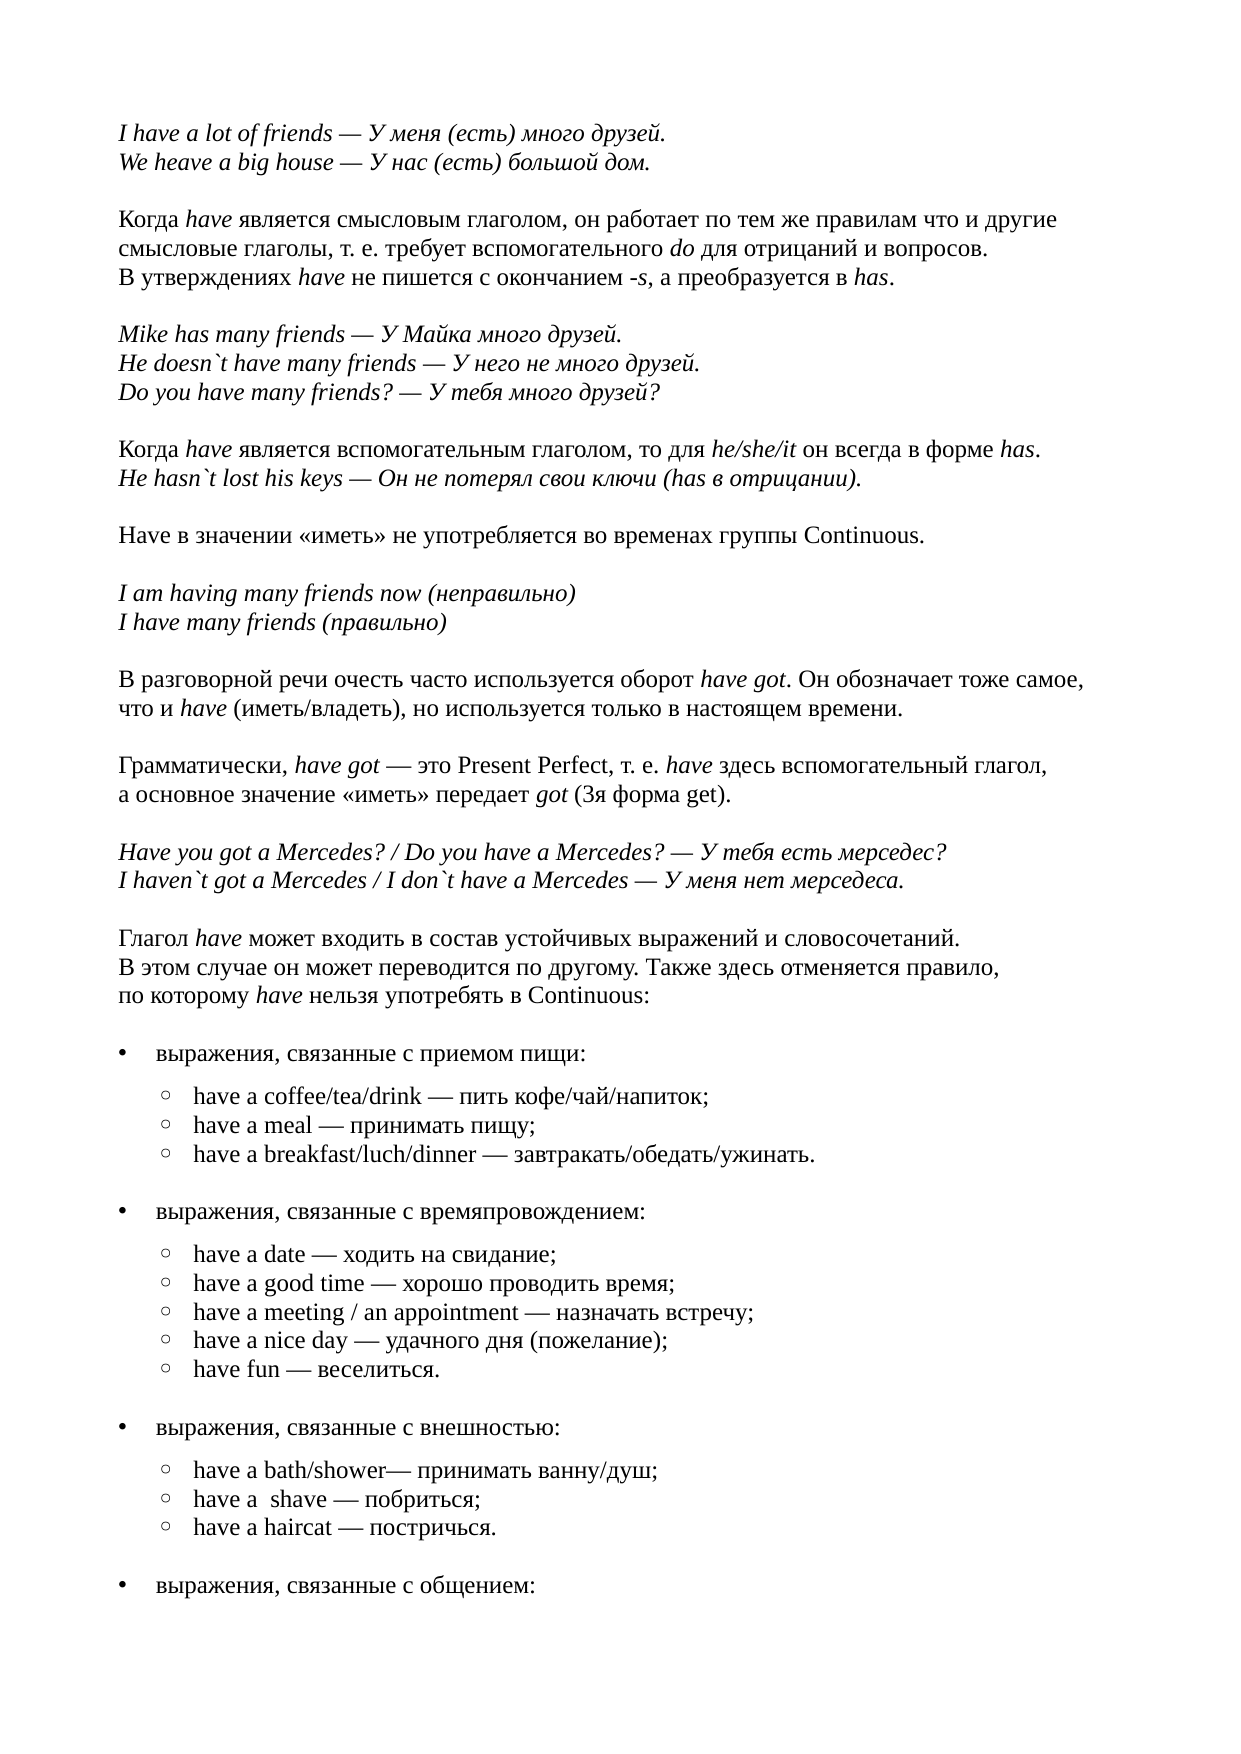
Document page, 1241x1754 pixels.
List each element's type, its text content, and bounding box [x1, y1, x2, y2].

list выражения, связанные с общением: [118, 1570, 1122, 1599]
list have a coffee/tea/drink — пить кофе/чай/напиток; [156, 1081, 1122, 1110]
text а основное значение «иметь» передает got (3я форма get). [118, 779, 1122, 808]
text Mike has many friends — У Майка много друзей. [118, 319, 1122, 348]
list have a good time — хорошо проводить время; [156, 1268, 1122, 1297]
list have a shave — побриться; [156, 1484, 1122, 1512]
text В утверждениях have не пишется с окончанием -s, а преобразуется в has. [118, 262, 1122, 291]
list have a bath/shower— принимать ванну/душ; [156, 1455, 1122, 1484]
text He hasn`t lost his keys — Он не потерял свои ключи (has в отрицании). [118, 463, 1122, 492]
list have a haircat — постричься. [156, 1512, 1122, 1541]
text I am having many friends now (неправильно) [118, 578, 1122, 607]
text Do you have many friends? — У тебя много друзей? [118, 377, 1122, 406]
text Глагол have может входить в состав устойчивых выражений и словосочетаний. [118, 923, 1122, 952]
text Когда have является смысловым глаголом, он работает по тем же правилам что и другие смысловые глаголы, т. е. требует вспомогательного do для отрицаний и вопросов. [118, 204, 1122, 262]
list have a nice day — удачного дня (пожелание); [156, 1326, 1122, 1354]
text Грамматически, have got — это Present Perfect, т. е. have здесь вспомогательный глагол, [118, 751, 1122, 779]
text В этом случае он может переводится по другому. Также здесь отменяется правило, [118, 952, 1122, 981]
list have a date — ходить на свидание; [156, 1239, 1122, 1268]
text Когда have является вспомогательным глаголом, то для he/she/it он всегда в форме has. [118, 434, 1122, 463]
text В разговорной речи очесть часто используется оборот have got. Он обозначает тоже самое, что и have (иметь/владеть), но используется только в настоящем времени. [118, 664, 1122, 722]
text Have в значении «иметь» не употребляется во временах группы Continuous. [118, 521, 1122, 549]
list выражения, связанные с приемом пищи: [118, 1038, 1122, 1067]
text I have a lot of friends — У меня (есть) много друзей. [118, 118, 1122, 147]
text We heave a big house — У нас (есть) большой дом. [118, 147, 1122, 176]
list have fun — веселиться. [156, 1354, 1122, 1383]
text по которому have нельзя употребять в Continuous: [118, 981, 1122, 1009]
list выражения, связанные с времяпровождением: [118, 1196, 1122, 1225]
text I have many friends (правильно) [118, 607, 1122, 636]
list have a meal — принимать пищу; [156, 1110, 1122, 1139]
text He doesn`t have many friends — У него не много друзей. [118, 348, 1122, 377]
list have a breakfast/luch/dinner — завтракать/обедать/ужинать. [156, 1139, 1122, 1167]
text Have you got a Mercedes? / Do you have a Mercedes? — У тебя есть мерседес? [118, 837, 1122, 866]
text I haven`t got a Mercedes / I don`t have a Mercedes — У меня нет мерседеса. [118, 866, 1122, 894]
list have a meeting / an appointment — назначать встречу; [156, 1297, 1122, 1326]
list выражения, связанные с внешностью: [118, 1412, 1122, 1441]
